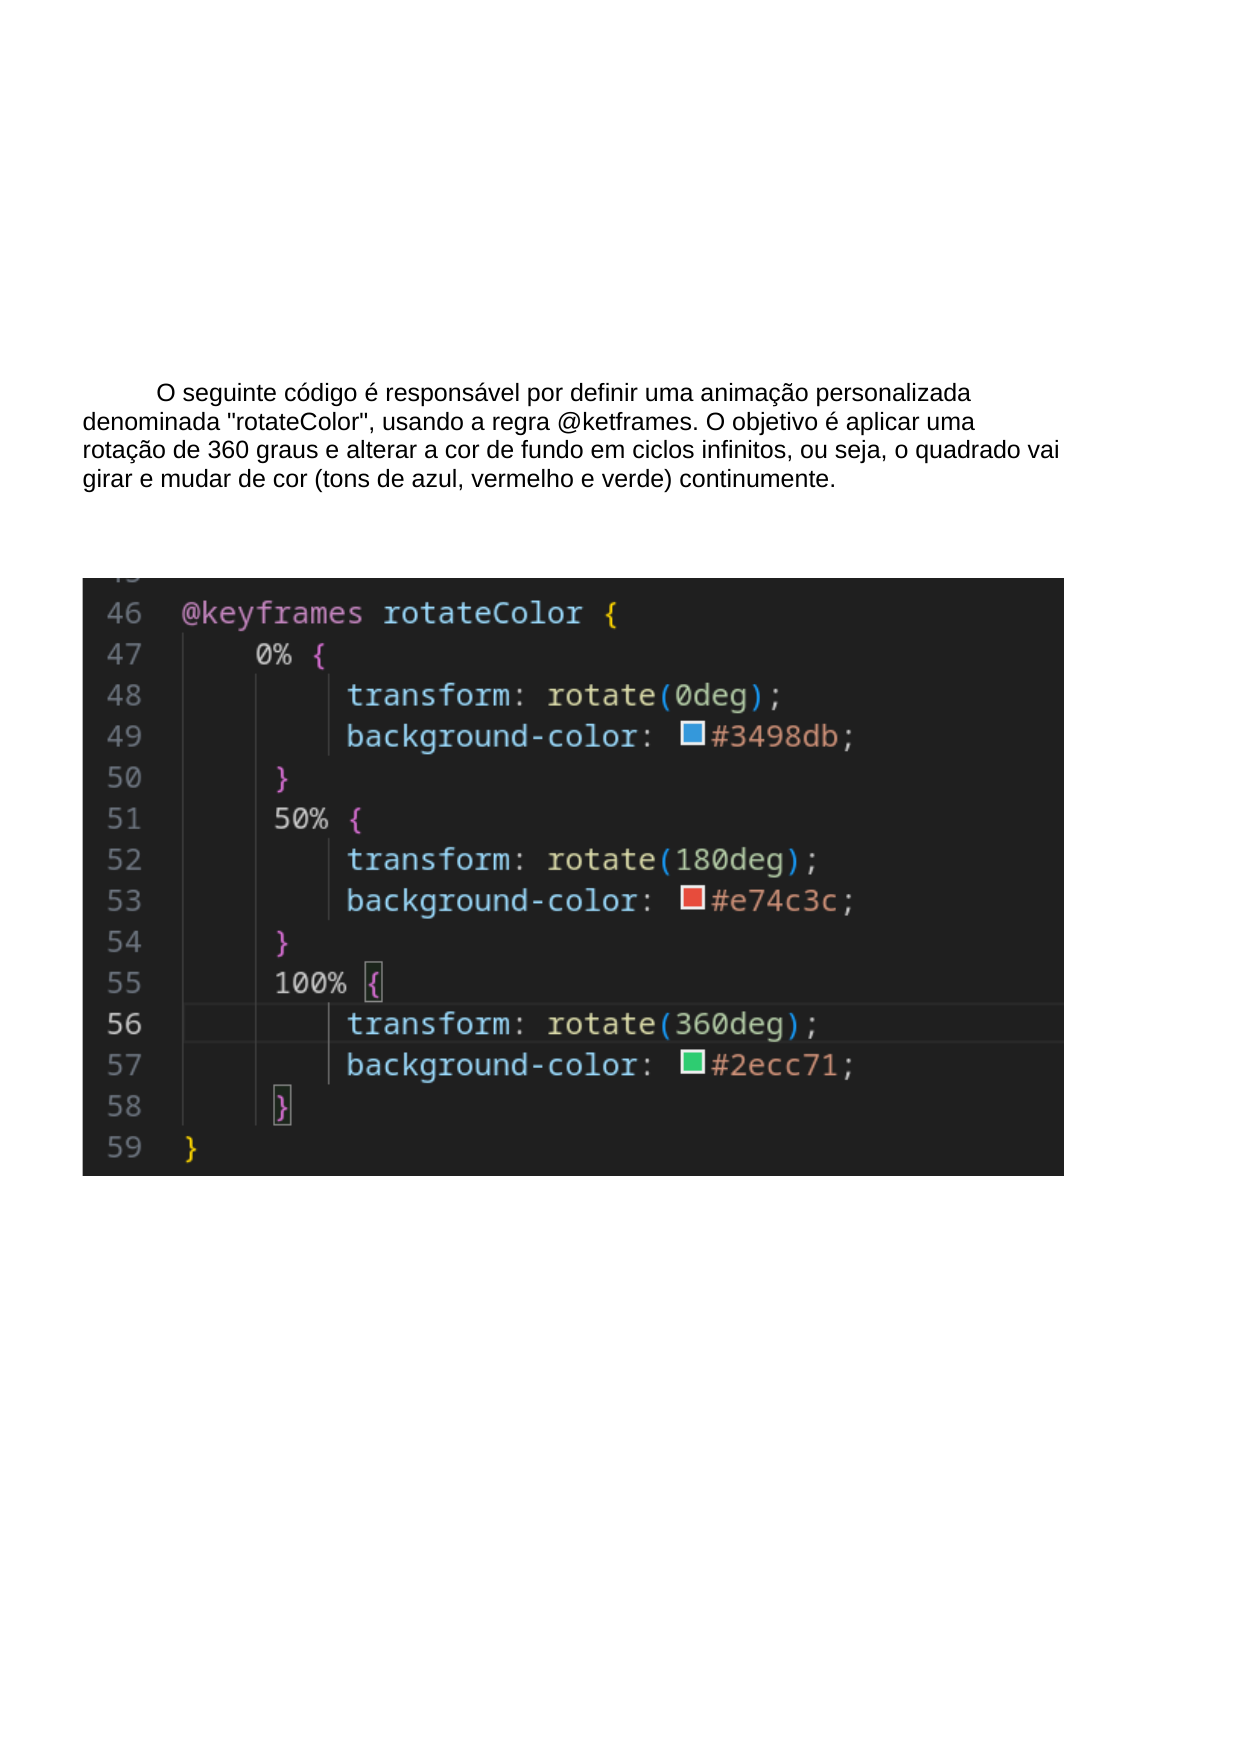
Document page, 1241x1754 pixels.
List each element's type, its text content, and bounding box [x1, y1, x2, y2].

text O seguinte código é responsável por definir uma animação personalizada denominada "rotateColor", usando a regra @ketframes. O objetivo é aplicar uma rotação de 360 graus e alterar a cor de fundo em ciclos infinitos, ou seja, o quadrado vai girar e mudar de cor (tons de azul, vermelho e verde) continumente. [82, 349, 1064, 493]
picture [82, 578, 1064, 1176]
